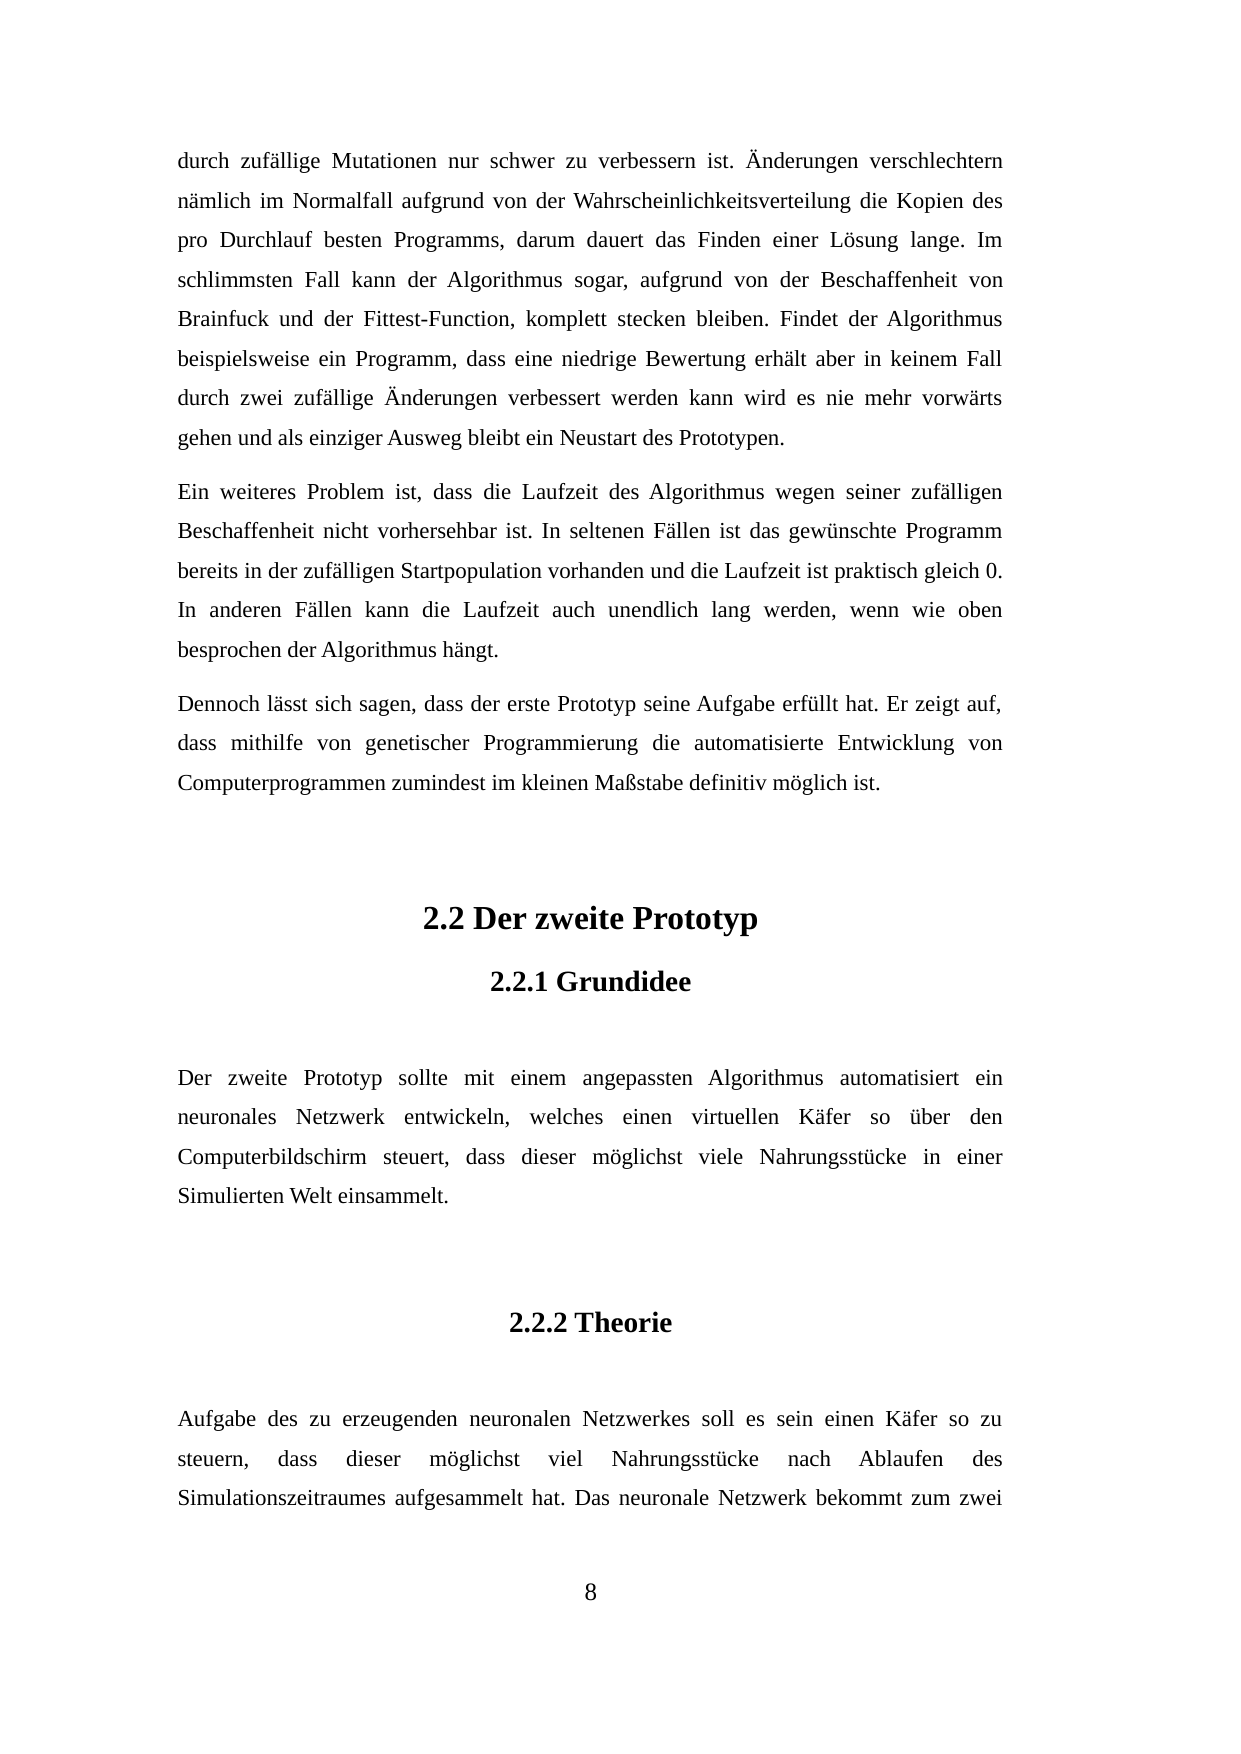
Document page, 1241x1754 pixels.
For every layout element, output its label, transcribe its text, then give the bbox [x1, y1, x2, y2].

text Der zweite Prototyp sollte mit einem angepassten Algorithmus automatisiert ein neuronales Netzwerk entwickeln, welches einen virtuellen Käfer so über den Computerbildschirm steuert, dass dieser möglichst viele Nahrungsstücke in einer Simulierten Welt einsammelt. [177, 1064, 1004, 1209]
subtitle 2.2.2 Theorie [177, 1305, 1004, 1339]
text Dennoch lässt sich sagen, dass der erste Prototyp seine Aufgabe erfüllt hat. Er zeigt auf, dass mithilfe von genetischer Programmierung die automatisierte Entwicklung von Computerprogrammen zumindest im kleinen Maßstabe definitiv möglich ist. [177, 690, 1004, 795]
text Aufgabe des zu erzeugenden neuronalen Netzwerkes soll es sein einen Käfer so zu steuern, dass dieser möglichst viel Nahrungsstücke nach Ablaufen des Simulationszeitraumes aufgesammelt hat. Das neuronale Netzwerk bekommt zum zwei [177, 1405, 1004, 1511]
subtitle 2.2.1 Grundidee [177, 964, 1004, 997]
subtitle 2.2 Der zweite Prototyp [177, 898, 1004, 937]
text Ein weiteres Problem ist, dass die Laufzeit des Algorithmus wegen seiner zufälligen Beschaffenheit nicht vorhersehbar ist. In seltenen Fällen ist das gewünschte Programm bereits in der zufälligen Startpopulation vorhanden und die Laufzeit ist praktisch gleich 0. In anderen Fällen kann die Laufzeit auch unendlich lang werden, wenn wie oben besprochen der Algorithmus hängt. [177, 478, 1004, 662]
text durch zufällige Mutationen nur schwer zu verbessern ist. Änderungen verschlechtern nämlich im Normalfall aufgrund von der Wahrscheinlichkeitsverteilung die Kopien des pro Durchlauf besten Programms, darum dauert das Finden einer Lösung lange. Im schlimmsten Fall kann der Algorithmus sogar, aufgrund von der Beschaffenheit von Brainfuck und der Fittest-Function, komplett stecken bleiben. Findet der Algorithmus beispielsweise ein Programm, dass eine niedrige Bewertung erhält aber in keinem Fall durch zwei zufällige Änderungen verbessert werden kann wird es nie mehr vorwärts gehen und als einziger Ausweg bleibt ein Neustart des Prototypen. [177, 148, 1004, 450]
